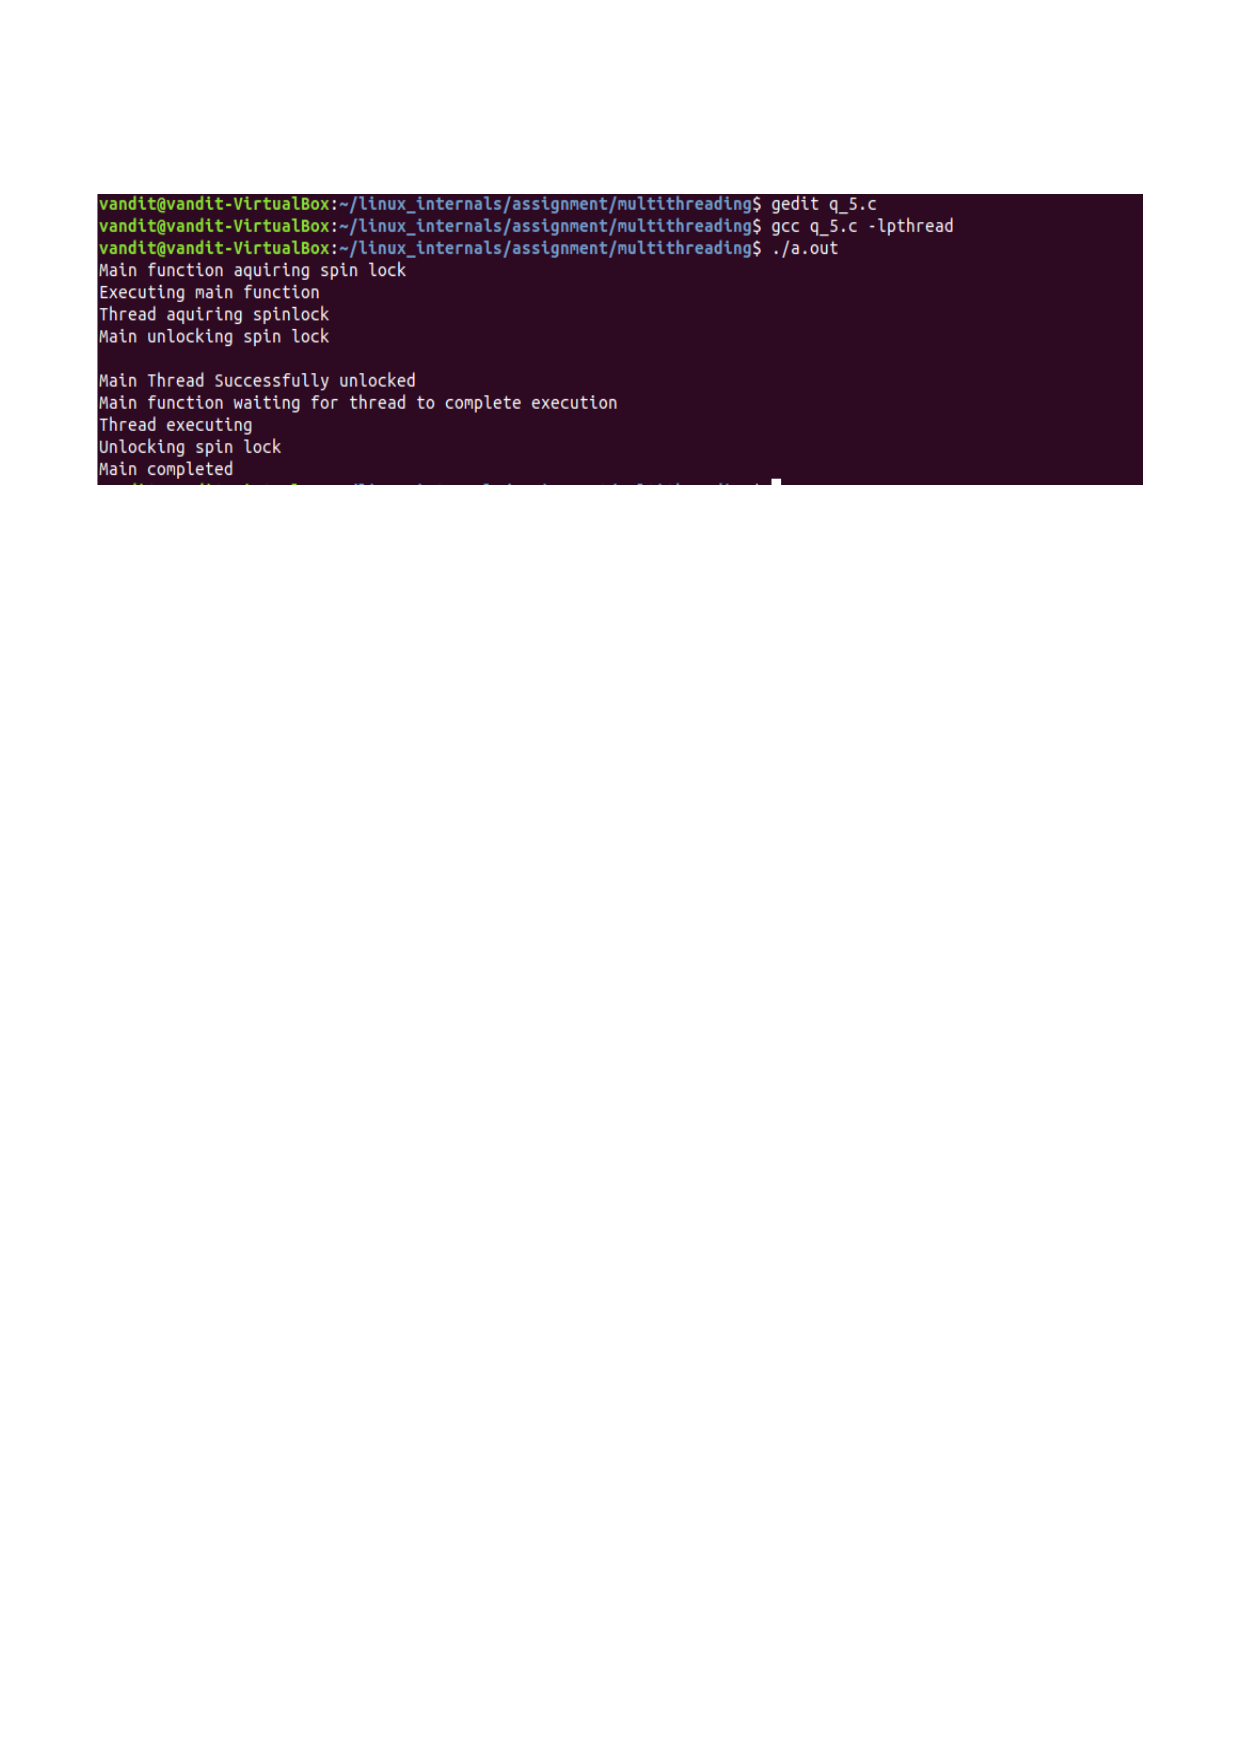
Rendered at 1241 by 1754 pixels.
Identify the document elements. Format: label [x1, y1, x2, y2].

picture [97, 194, 1143, 485]
